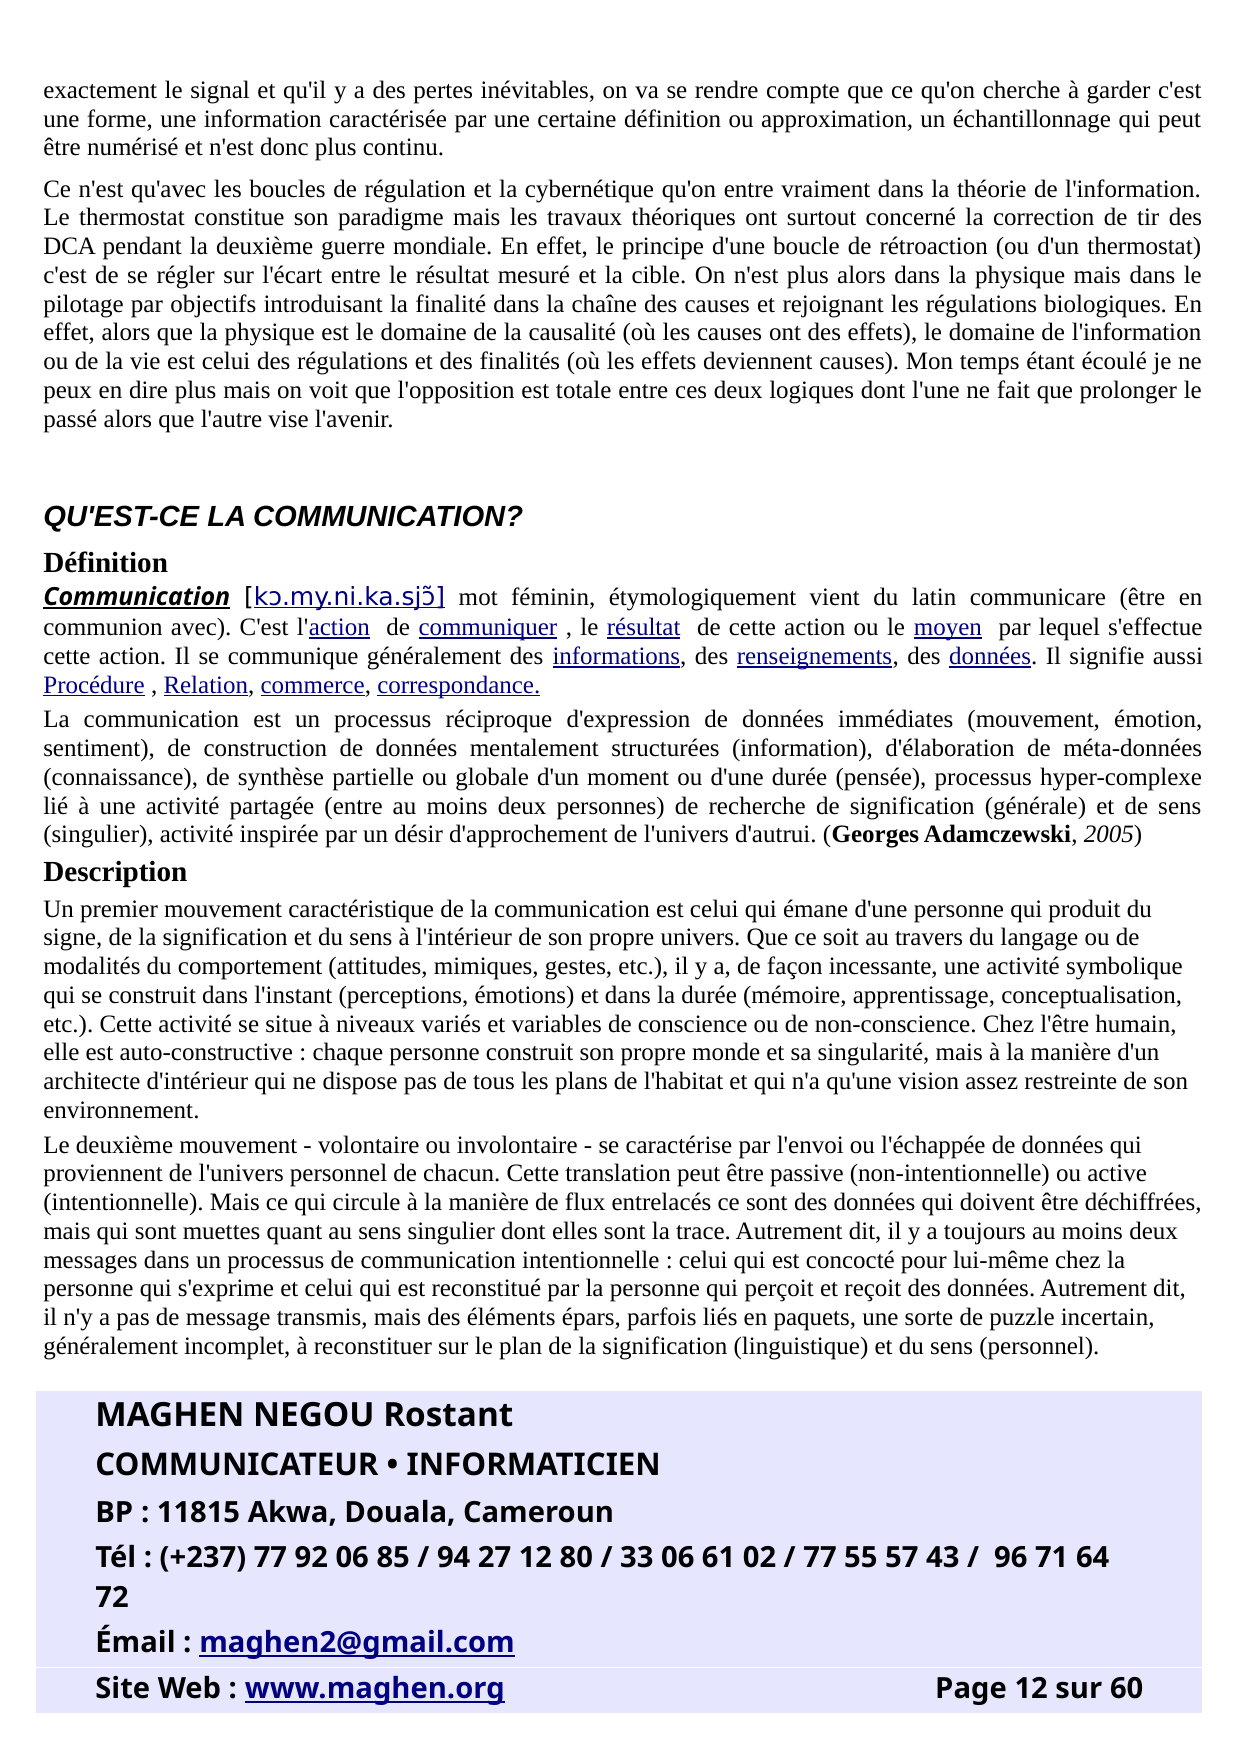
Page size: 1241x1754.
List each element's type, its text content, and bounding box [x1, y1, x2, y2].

text Le deuxième mouvement - volontaire ou involontaire - se caractérise par l'envoi ou l'échappée de données qui proviennent de l'univers personnel de chacun. Cette translation peut être passive (non-intentionnelle) ou active (intentionnelle). Mais ce qui circule à la manière de flux entrelacés ce sont des données qui doivent être déchiffrées, mais qui sont muettes quant au sens singulier dont elles sont la trace. Autrement dit, il y a toujours au moins deux messages dans un processus de communication intentionnelle : celui qui est concocté pour lui-même chez la personne qui s'exprime et celui qui est reconstitué par la personne qui perçoit et reçoit des données. Autrement dit, il n'y a pas de message transmis, mais des éléments épars, parfois liés en paquets, une sorte de puzzle incertain, généralement incomplet, à reconstituer sur le plan de la signification (linguistique) et du sens (personnel). [43, 1130, 1203, 1360]
text Ce n'est qu'avec les boucles de régulation et la cybernétique qu'on entre vraiment dans la théorie de l'information. Le thermostat constitue son paradigme mais les travaux théoriques ont surtout concerné la correction de tir des DCA pendant la deuxième guerre mondiale. En effet, le principe d'une boucle de rétroaction (ou d'un thermostat) c'est de se régler sur l'écart entre le résultat mesuré et la cible. On n'est plus alors dans la physique mais dans le pilotage par objectifs introduisant la finalité dans la chaîne des causes et rejoignant les régulations biologiques. En effet, alors que la physique est le domaine de la causalité (où les causes ont des effets), le domaine de l'information ou de la vie est celui des régulations et des finalités (où les effets deviennent causes). Mon temps étant écoulé je ne peux en dire plus mais on voit que l'opposition est totale entre ces deux logiques dont l'une ne fait que prolonger le passé alors que l'autre vise l'avenir. [43, 174, 1203, 432]
text Un premier mouvement caractéristique de la communication est celui qui émane d'une personne qui produit du signe, de la signification et du sens à l'intérieur de son propre univers. Que ce soit au travers du langage ou de modalités du comportement (attitudes, mimiques, gestes, etc.), il y a, de façon incessante, une activité symbolique qui se construit dans l'instant (perceptions, émotions) et dans la durée (mémoire, apprentissage, conceptualisation, etc.). Cette activité se situe à niveaux variés et variables de conscience ou de non-conscience. Chez l'être humain, elle est auto-constructive : chaque personne construit son propre monde et sa singularité, mais à la manière d'un architecte d'intérieur qui ne dispose pas de tous les plans de l'habitat et qui n'a qu'une vision assez restreinte de son environnement. [43, 894, 1203, 1124]
subtitle Description [43, 854, 1203, 888]
subtitle Définition [43, 545, 1203, 578]
text La communication est un processus réciproque d'expression de données immédiates (mouvement, émotion, sentiment), de construction de données mentalement structurées (information), d'élaboration de méta-données (connaissance), de synthèse partielle ou globale d'un moment ou d'une durée (pensée), processus hyper-complexe lié à une activité partagée (entre au moins deux personnes) de recherche de signification (générale) et de sens (singulier), activité inspirée par un désir d'approchement de l'univers d'autrui. (Georges Adamczewski, 2005) [43, 704, 1203, 848]
text Communication [kɔ.my.ni.ka.sjɔ̃] mot féminin, étymologiquement vient du latin communicare (être en communion avec). C'est l'action de communiquer , le résultat de cette action ou le moyen par lequel s'effectue cette action. Il se communique généralement des informations, des renseignements, des données. Il signifie aussi Procédure , Relation, commerce, correspondance. [43, 578, 1203, 699]
text exactement le signal et qu'il y a des pertes inévitables, on va se rendre compte que ce qu'on cherche à garder c'est une forme, une information caractérisée par une certaine définition ou approximation, un échantillonnage qui peut être numérisé et n'est donc plus continu. [43, 75, 1203, 161]
subtitle QU'EST-CE LA COMMUNICATION? [43, 499, 1203, 532]
